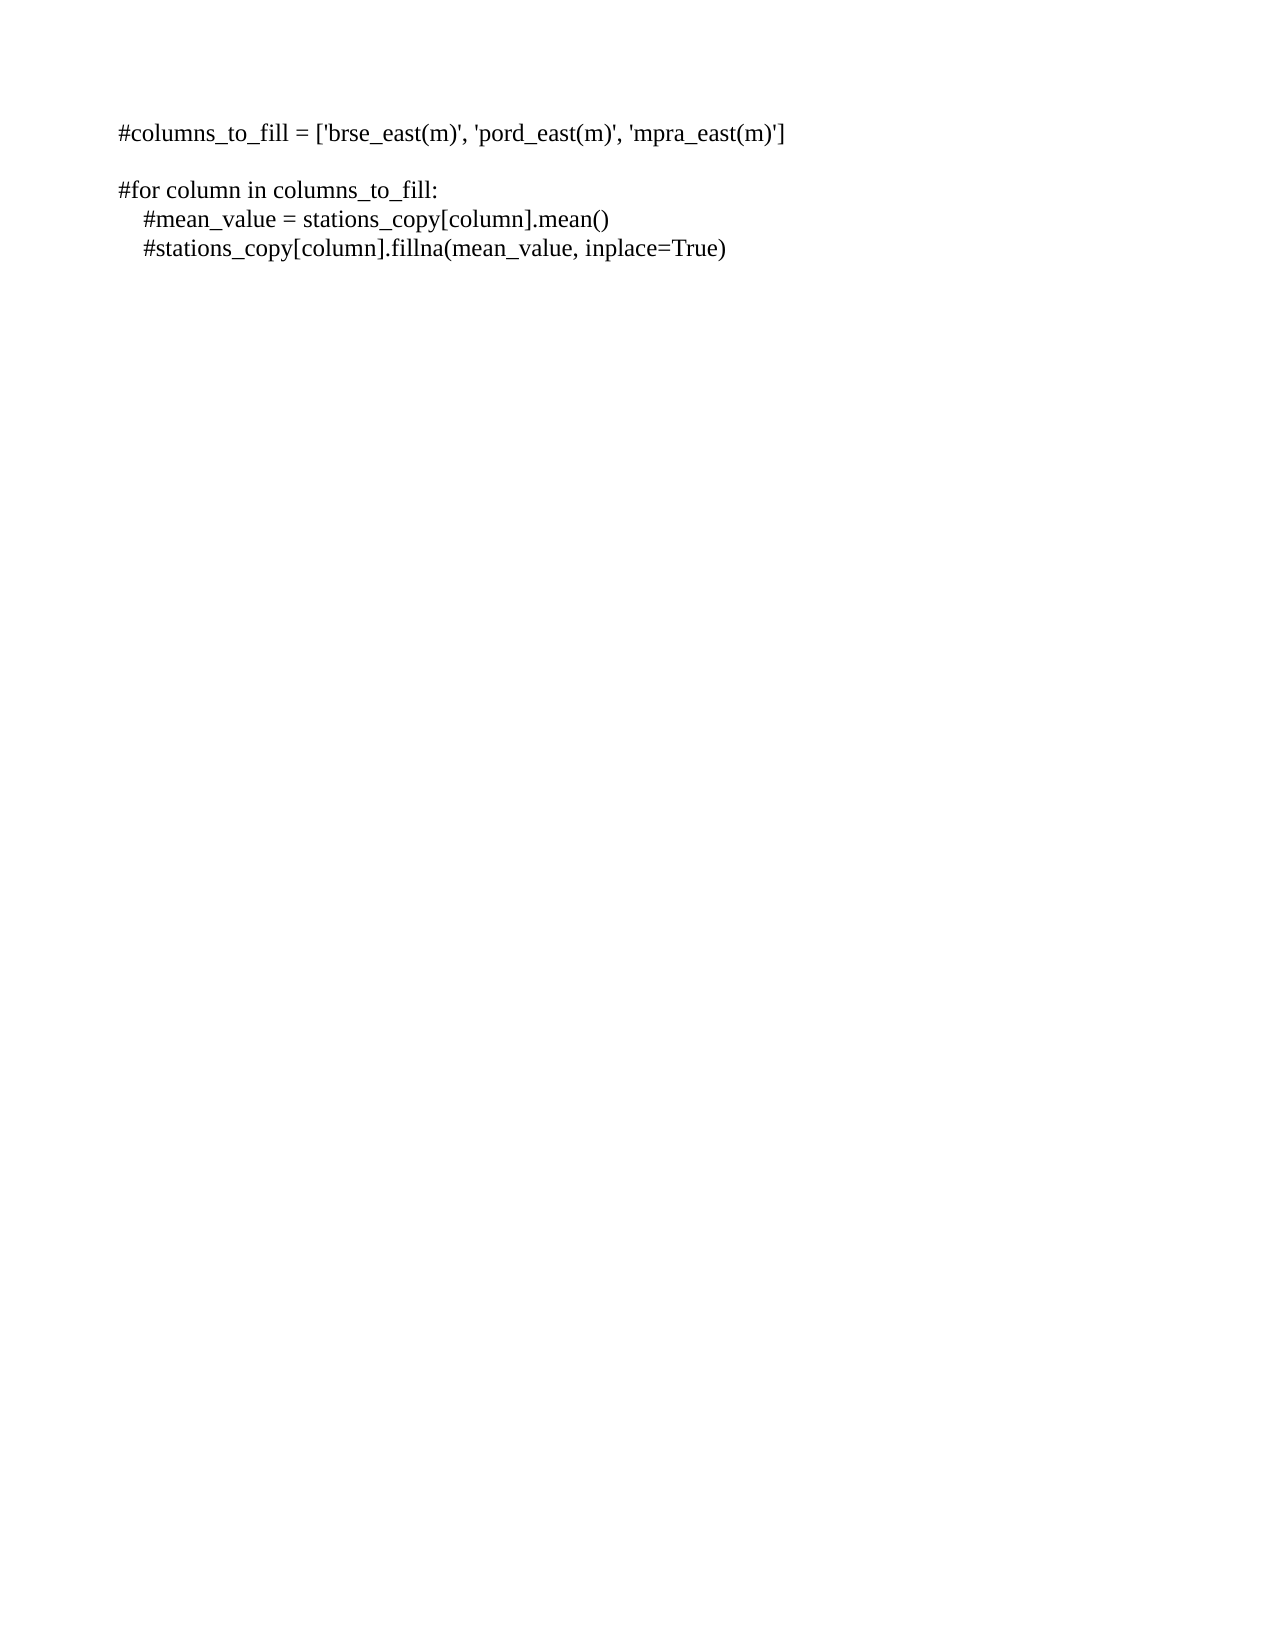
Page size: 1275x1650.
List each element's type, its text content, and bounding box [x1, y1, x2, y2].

text #stations_copy[column].fillna(mean_value, inplace=True) [118, 233, 1157, 262]
text #mean_value = stations_copy[column].mean() [118, 204, 1157, 233]
text #columns_to_fill = ['brse_east(m)', 'pord_east(m)', 'mpra_east(m)'] [118, 118, 1157, 147]
text #for column in columns_to_fill: [118, 176, 1157, 204]
